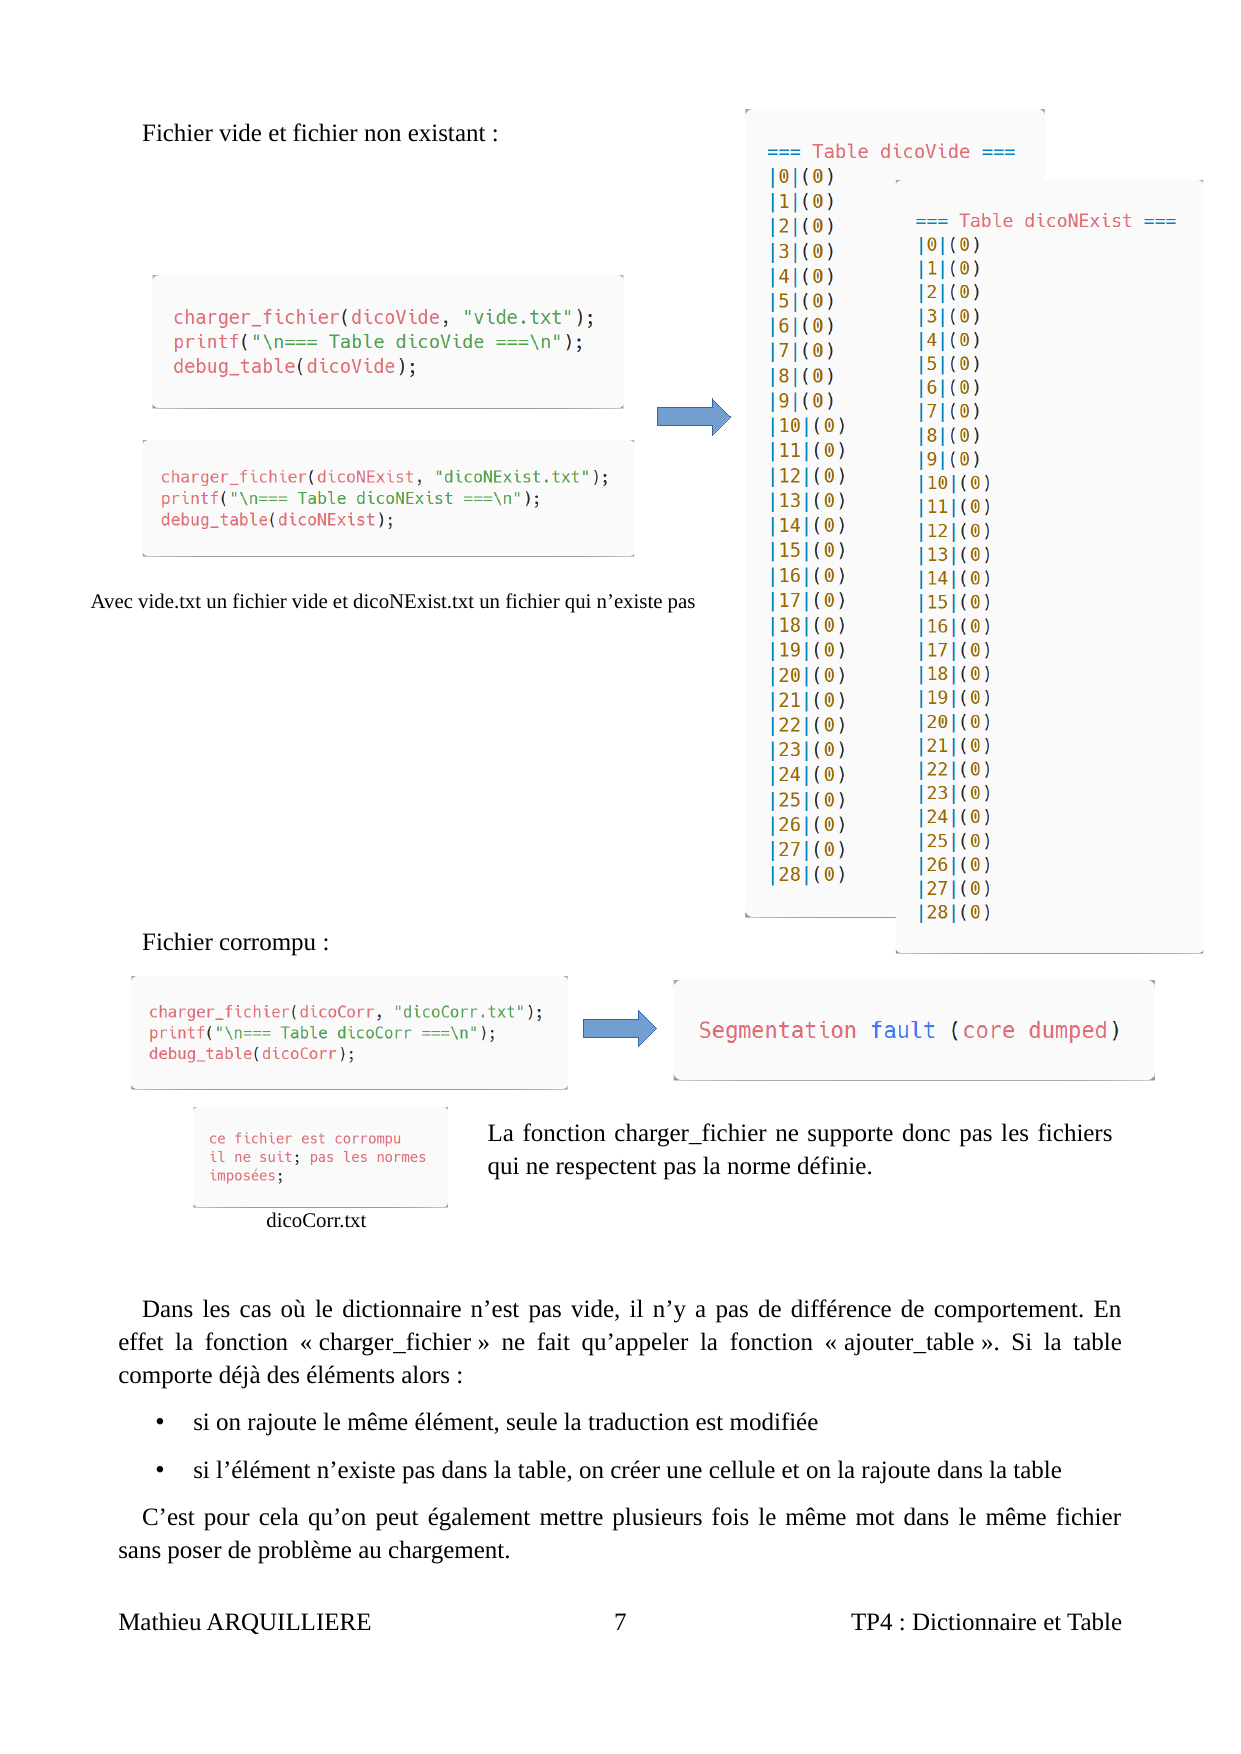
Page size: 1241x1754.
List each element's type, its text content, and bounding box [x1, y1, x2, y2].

picture [193, 1107, 448, 1208]
picture [152, 275, 624, 409]
text Fichier corrompu : [118, 927, 1122, 956]
picture [142, 440, 635, 557]
text [1045, 118, 1122, 147]
text Dans les cas où le dictionnaire n’est pas vide, il n’y a pas de différence de comportement. En effet la fonction « charger_fichier » ne fait qu’appeler la fonction « ajouter_table ». Si la table comporte déjà des éléments alors : [118, 1294, 1122, 1388]
list si l’élément n’existe pas dans la table, on créer une cellule et on la rajoute dans la table [156, 1455, 1122, 1484]
picture [745, 109, 1204, 954]
text La fonction charger_fichier ne supporte donc pas les fichiers qui ne respectent pas la norme définie. [448, 1118, 1122, 1179]
picture [673, 980, 1155, 1081]
text C’est pour cela qu’on peut également mettre plusieurs fois le même mot dans le même fichier sans poser de problème au chargement. [118, 1502, 1122, 1564]
picture [131, 976, 568, 1090]
list si on rajoute le même élément, seule la traduction est modifiée [156, 1407, 1122, 1436]
text [118, 1118, 193, 1179]
text Fichier vide et fichier non existant : [118, 118, 745, 147]
